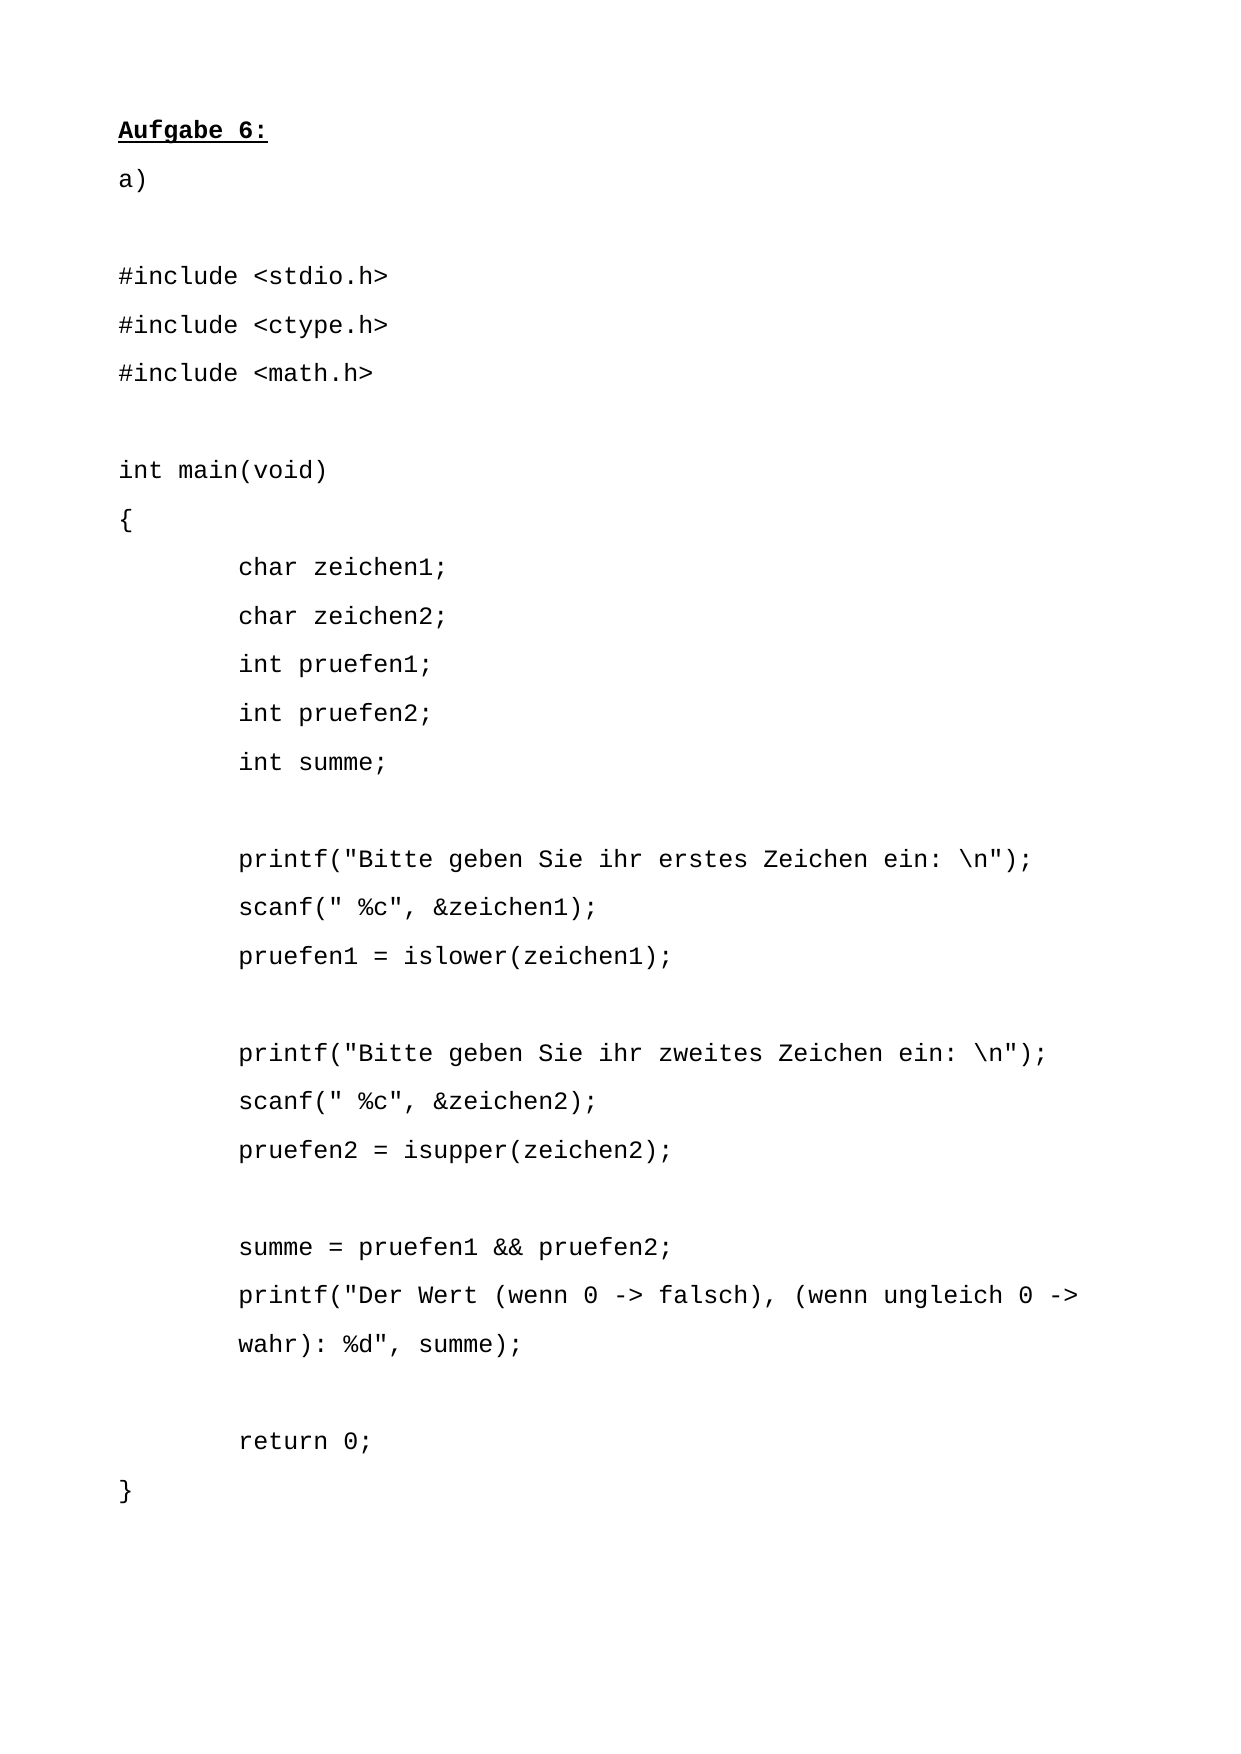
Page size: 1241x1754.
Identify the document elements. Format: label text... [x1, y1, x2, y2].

text pruefen2 = isupper(zeichen2); [118, 1137, 1122, 1166]
text int main(void) [118, 458, 1122, 486]
text printf("Der Wert (wenn 0 -> falsch), (wenn ungleich 0 -> [118, 1283, 1122, 1311]
text } [118, 1477, 1122, 1506]
text int pruefen1; [118, 652, 1122, 680]
text Aufgabe 6: [118, 118, 1122, 146]
text char zeichen2; [118, 603, 1122, 632]
text printf("Bitte geben Sie ihr zweites Zeichen ein: \n"); [118, 1040, 1122, 1069]
text a) [118, 167, 1122, 195]
text scanf(" %c", &zeichen1); [118, 895, 1122, 923]
text #include <ctype.h> [118, 312, 1122, 341]
text { [118, 506, 1122, 535]
text #include <stdio.h> [118, 264, 1122, 292]
text wahr): %d", summe); [118, 1332, 1122, 1360]
text scanf(" %c", &zeichen2); [118, 1089, 1122, 1117]
text int pruefen2; [118, 701, 1122, 729]
text int summe; [118, 749, 1122, 777]
text pruefen1 = islower(zeichen1); [118, 943, 1122, 972]
text #include <math.h> [118, 361, 1122, 389]
text char zeichen1; [118, 555, 1122, 583]
text printf("Bitte geben Sie ihr erstes Zeichen ein: \n"); [118, 846, 1122, 874]
text return 0; [118, 1429, 1122, 1457]
text summe = pruefen1 && pruefen2; [118, 1234, 1122, 1263]
